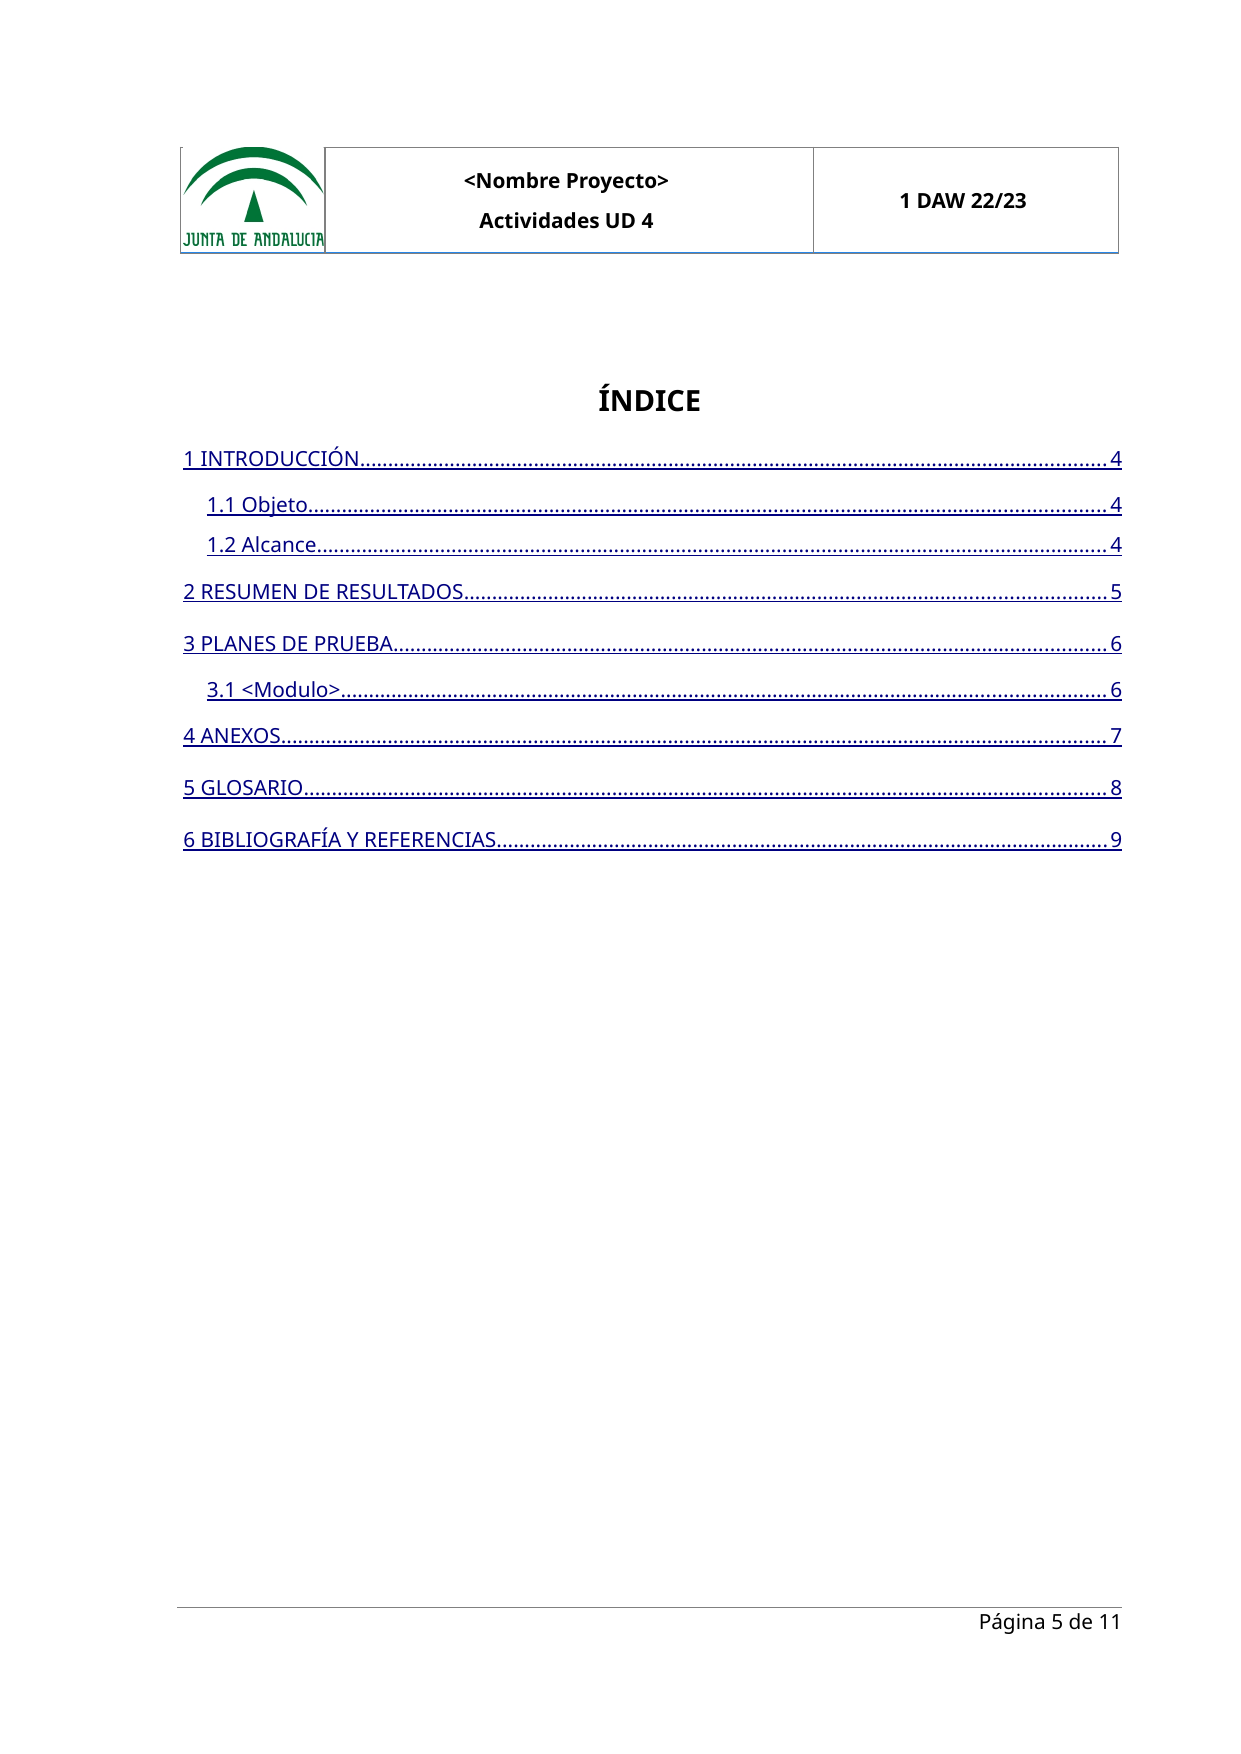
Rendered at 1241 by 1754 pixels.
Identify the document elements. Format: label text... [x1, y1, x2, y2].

picture [183, 147, 324, 246]
subtitle ÍNDICE [177, 380, 1122, 420]
text 1.1 Objeto 4 [207, 490, 1122, 514]
text 2 RESUMEN DE RESULTADOS 5 [183, 577, 1122, 601]
text 3.1 <Modulo> 6 [207, 675, 1122, 699]
text 4 ANEXOS 7 [183, 721, 1122, 745]
text 1.2 Alcance 4 [207, 531, 1122, 555]
text 5 GLOSARIO 8 [183, 773, 1122, 797]
text 6 BIBLIOGRAFÍA Y REFERENCIAS 9 [183, 825, 1122, 849]
text 1 INTRODUCCIÓN 4 [183, 444, 1122, 468]
text 3 PLANES DE PRUEBA 6 [183, 629, 1122, 653]
